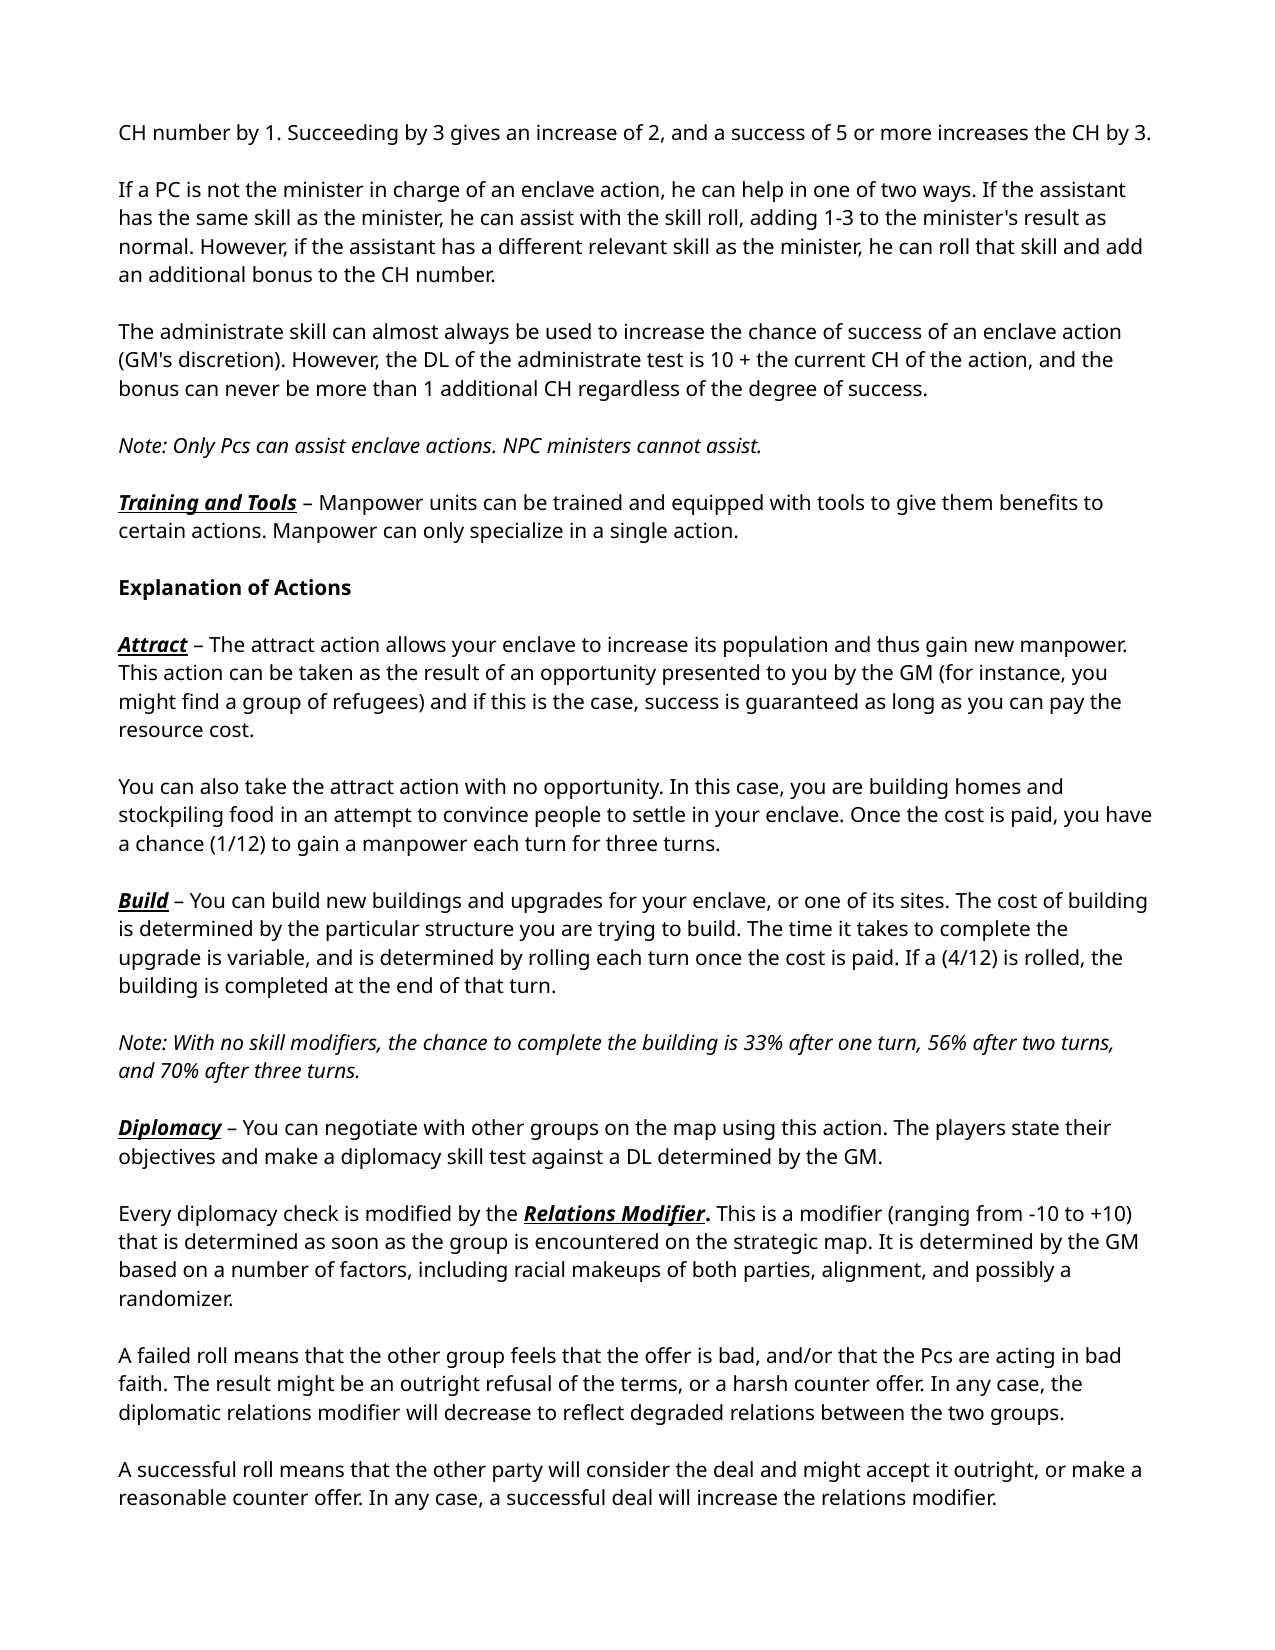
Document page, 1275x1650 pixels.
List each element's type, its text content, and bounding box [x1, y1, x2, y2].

text Diplomacy – You can negotiate with other groups on the map using this action. The players state their objectives and make a diplomacy skill test against a DL determined by the GM. [118, 1113, 1157, 1170]
text Every diplomacy check is modified by the Relations Modifier. This is a modifier (ranging from -10 to +10) that is determined as soon as the group is encountered on the strategic map. It is determined by the GM based on a number of factors, including racial makeups of both parties, alignment, and possibly a randomizer. [118, 1199, 1157, 1312]
text You can also take the attract action with no opportunity. In this case, you are building homes and stockpiling food in an attempt to convince people to settle in your enclave. Once the cost is paid, you have a chance (1/12) to gain a manpower each turn for three turns. [118, 772, 1157, 857]
text CH number by 1. Succeeding by 3 gives an increase of 2, and a success of 5 or more increases the CH by 3. [118, 118, 1157, 147]
text If a PC is not the minister in charge of an enclave action, he can help in one of two ways. If the assistant has the same skill as the minister, he can assist with the skill roll, adding 1-3 to the minister's result as normal. However, if the assistant has a different relevant skill as the minister, he can roll that skill and add an additional bonus to the CH number. [118, 175, 1157, 289]
text A failed roll means that the other group feels that the offer is bad, and/or that the Pcs are acting in bad faith. The result might be an outright refusal of the terms, or a harsh counter offer. In any case, the diplomatic relations modifier will decrease to reflect degraded relations between the two groups. [118, 1341, 1157, 1426]
text Note: With no skill modifiers, the chance to complete the building is 33% after one turn, 56% after two turns, and 70% after three turns. [118, 1028, 1157, 1085]
text Training and Tools – Manpower units can be trained and equipped with tools to give them benefits to certain actions. Manpower can only specialize in a single action. [118, 488, 1157, 545]
text A successful roll means that the other party will consider the deal and might accept it outright, or make a reasonable counter offer. In any case, a successful deal will increase the relations modifier. [118, 1455, 1157, 1512]
text Note: Only Pcs can assist enclave actions. NPC ministers cannot assist. [118, 431, 1157, 459]
text Build – You can build new buildings and upgrades for your enclave, or one of its sites. The cost of building is determined by the particular structure you are trying to build. The time it takes to complete the upgrade is variable, and is determined by rolling each turn once the cost is paid. If a (4/12) is rolled, the building is completed at the end of that turn. [118, 886, 1157, 1000]
text Explanation of Actions [118, 573, 1157, 602]
text The administrate skill can almost always be used to increase the chance of success of an enclave action (GM's discretion). However, the DL of the administrate test is 10 + the current CH of the action, and the bonus can never be more than 1 additional CH regardless of the degree of success. [118, 317, 1157, 402]
text Attract – The attract action allows your enclave to increase its population and thus gain new manpower. This action can be taken as the result of an opportunity presented to you by the GM (for instance, you might find a group of refugees) and if this is the case, success is guaranteed as long as you can pay the resource cost. [118, 630, 1157, 744]
